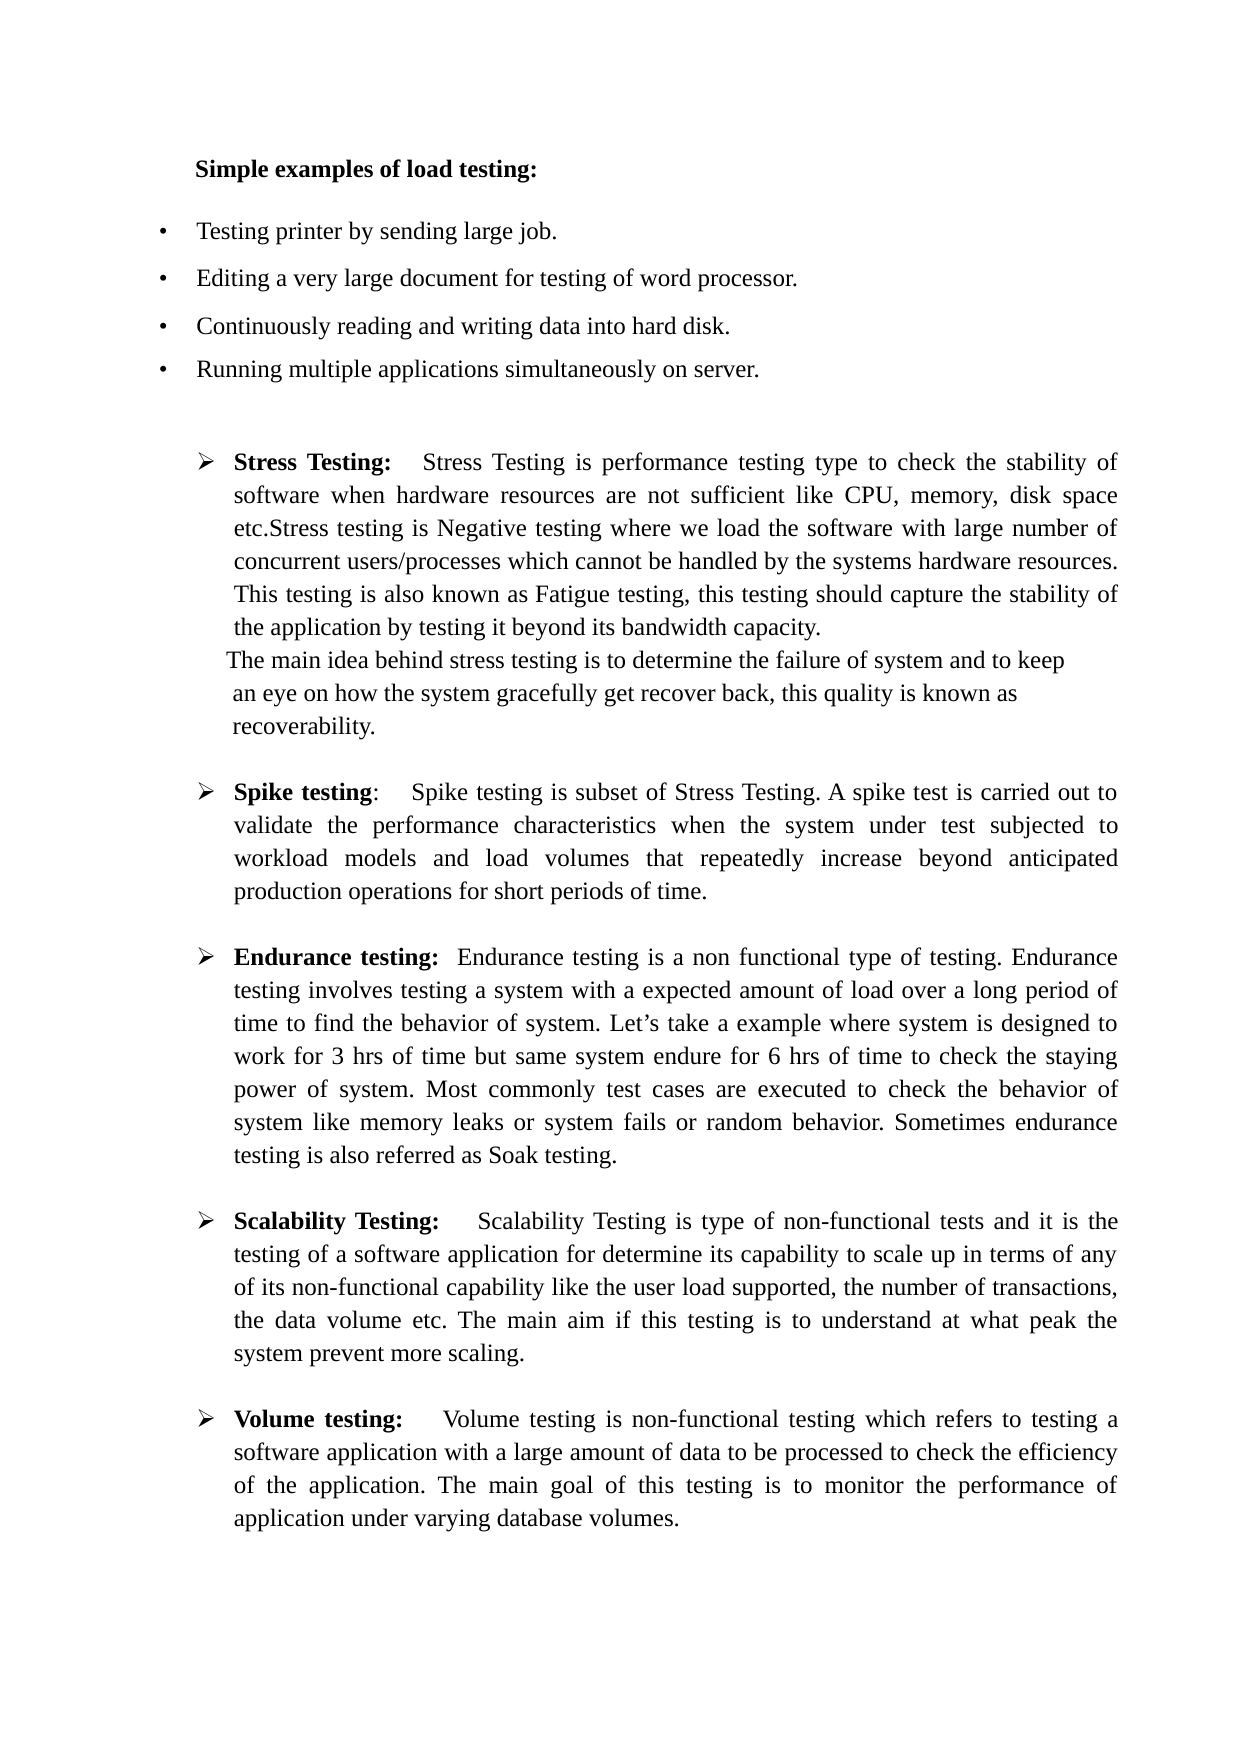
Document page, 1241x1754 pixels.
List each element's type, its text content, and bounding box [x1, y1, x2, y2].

list Running multiple applications simultaneously on server. [158, 354, 1119, 383]
subtitle Spike testing: Spike testing is subset of Stress Testing. A spike test is carried out to validate the performance characteristics when the system under test subjected to workload models and load volumes that repeatedly increase beyond anticipated production operations for short periods of time. [196, 777, 1119, 905]
list Continuously reading and writing data into hard disk. [158, 311, 1119, 340]
subtitle Endurance testing: Endurance testing is a non functional type of testing. Endurance testing involves testing a system with a expected amount of load over a long period of time to find the behavior of system. Let’s take a example where system is designed to work for 3 hrs of time but same system endure for 6 hrs of time to check the staying power of system. Most commonly test cases are executed to check the behavior of system like memory leaks or system fails or random behavior. Sometimes endurance testing is also referred as Soak testing. [196, 942, 1119, 1169]
subtitle Scalability Testing: Scalability Testing is type of non-functional tests and it is the testing of a software application for determine its capability to scale up in terms of any of its non-functional capability like the user load supported, the number of transactions, the data volume etc. The main aim if this testing is to understand at what peak the system prevent more scaling. [196, 1206, 1119, 1367]
list Editing a very large document for testing of word processor. [158, 263, 1119, 292]
text The main idea behind stress testing is to determine the failure of system and to keep an eye on how the system gracefully get recover back, this quality is known as recoverability. [121, 645, 1119, 740]
subtitle Stress Testing: Stress Testing is performance testing type to check the stability of software when hardware resources are not sufficient like CPU, memory, disk space etc.Stress testing is Negative testing where we load the software with large number of concurrent users/processes which cannot be handled by the systems hardware resources. This testing is also known as Fatigue testing, this testing should capture the stability of the application by testing it beyond its bandwidth capacity. [196, 447, 1119, 641]
text Simple examples of load testing: [121, 154, 1119, 183]
subtitle Volume testing: Volume testing is non-functional testing which refers to testing a software application with a large amount of data to be processed to check the efficiency of the application. The main goal of this testing is to monitor the performance of application under varying database volumes. [196, 1404, 1119, 1532]
list Testing printer by sending large job. [158, 216, 1119, 244]
